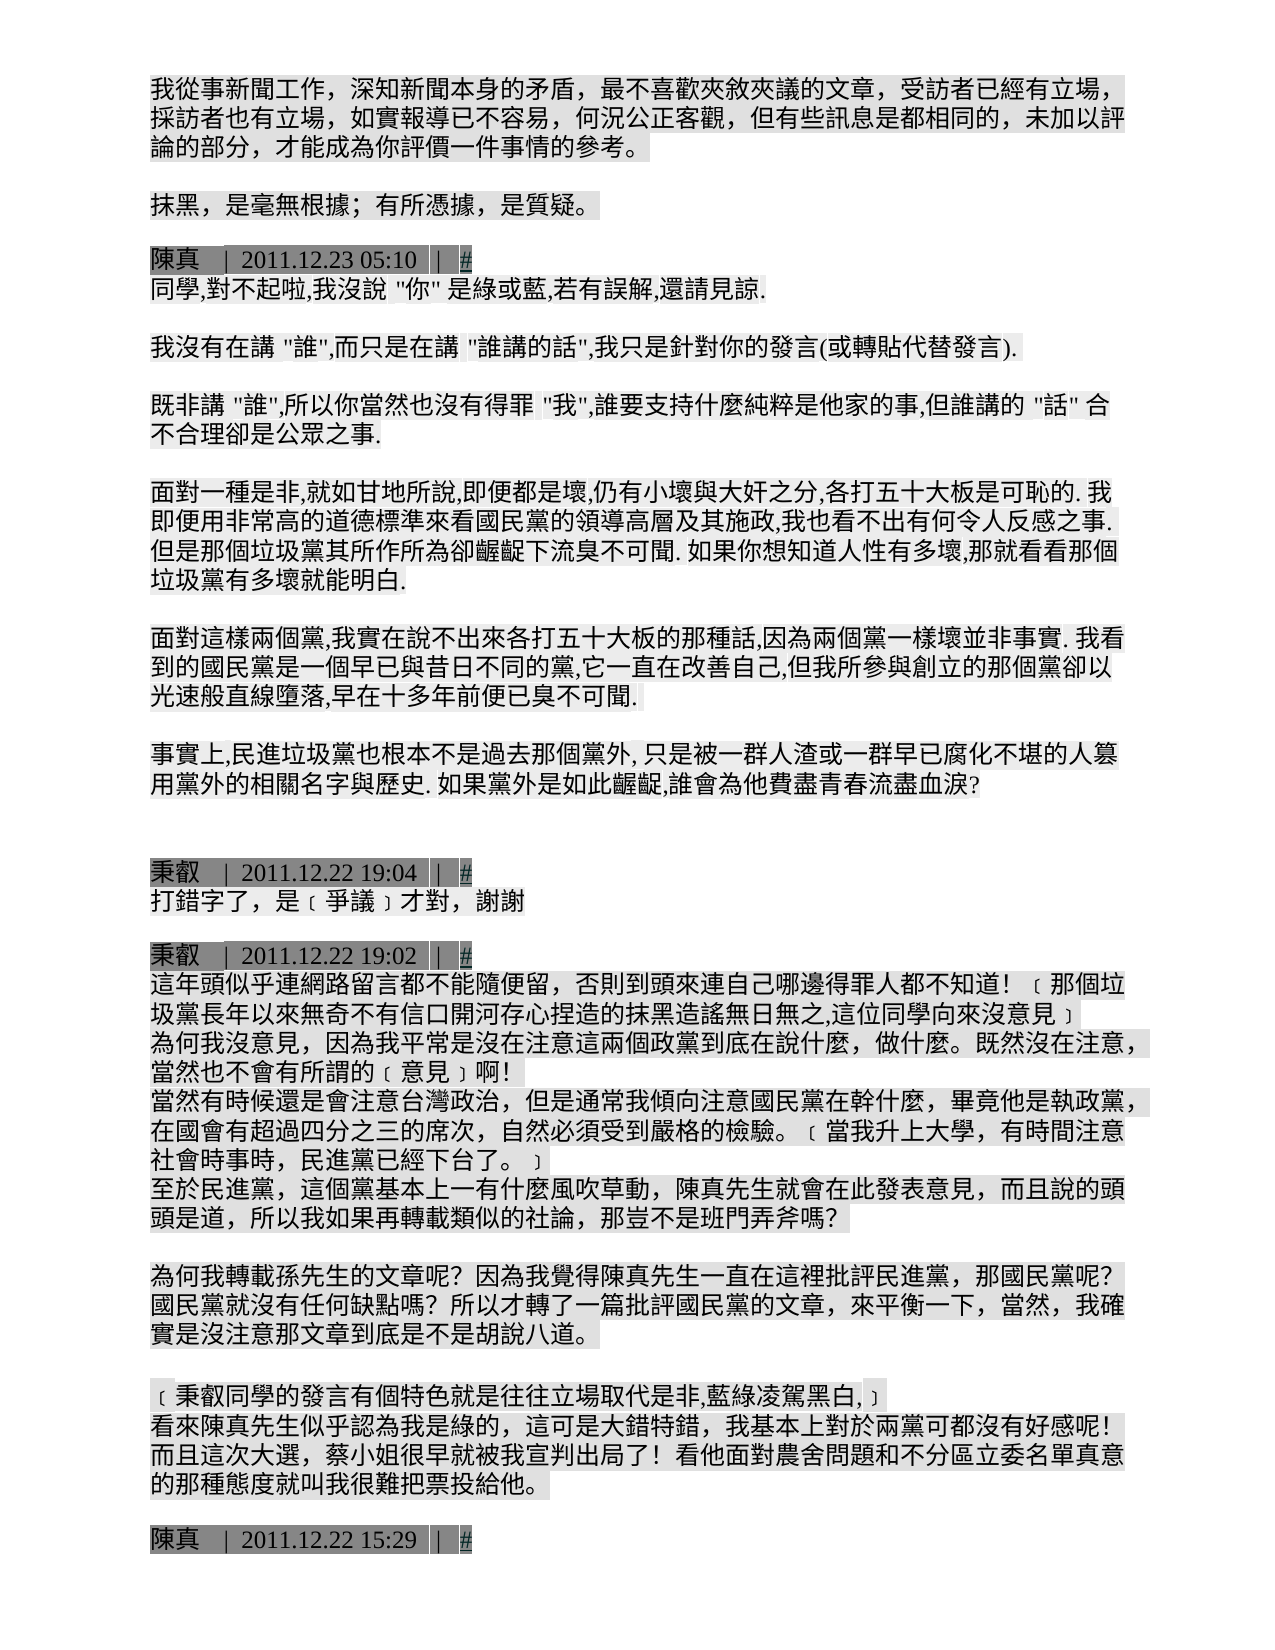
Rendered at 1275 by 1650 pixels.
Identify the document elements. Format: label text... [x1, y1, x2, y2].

text 陳真 | 2011.12.23 05:10 | # [150, 245, 1125, 275]
text 這年頭似乎連網路留言都不能隨便留，否則到頭來連自己哪邊得罪人都不知道！﹝那個垃圾黨長年以來無奇不有信口開河存心捏造的抹黑造謠無日無之,這位同學向來沒意見﹞ 為何我沒意見，因為我平常是沒在注意這兩個政黨到底在說什麼，做什麼。既然沒在注意，當然也不會有所謂的﹝意見﹞啊！ 當然有時候還是會注意台灣政治，但是通常我傾向注意國民黨在幹什麼，畢竟他是執政黨，在國會有超過四分之三的席次，自然必須受到嚴格的檢驗。﹝當我升上大學，有時間注意社會時事時，民進黨已經下台了。﹞ 至於民進黨，這個黨基本上一有什麼風吹草動，陳真先生就會在此發表意見，而且說的頭頭是道，所以我如果再轉載類似的社論，那豈不是班門弄斧嗎？ 為何我轉載孫先生的文章呢？因為我覺得陳真先生一直在這裡批評民進黨，那國民黨呢？國民黨就沒有任何缺點嗎？所以才轉了一篇批評國民黨的文章，來平衡一下，當然，我確實是沒注意那文章到底是不是胡說八道。 ﹝秉叡同學的發言有個特色就是往往立場取代是非,藍綠凌駕黑白,﹞ 看來陳真先生似乎認為我是綠的，這可是大錯特錯，我基本上對於兩黨可都沒有好感呢！而且這次大選，蔡小姐很早就被我宣判出局了！看他面對農舍問題和不分區立委名單真意的那種態度就叫我很難把票投給他。 [150, 971, 1125, 1500]
text 我從事新聞工作，深知新聞本身的矛盾，最不喜歡夾敘夾議的文章，受訪者已經有立場，採訪者也有立場，如實報導已不容易，何況公正客觀，但有些訊息是都相同的，未加以評論的部分，才能成為你評價一件事情的參考。 抹黑，是毫無根據；有所憑據，是質疑。 [150, 75, 1125, 220]
text 同學,對不起啦,我沒說 "你" 是綠或藍,若有誤解,還請見諒. 我沒有在講 "誰",而只是在講 "誰講的話",我只是針對你的發言(或轉貼代替發言). 既非講 "誰",所以你當然也沒有得罪 "我",誰要支持什麼純粹是他家的事,但誰講的 "話" 合不合理卻是公眾之事. 面對一種是非,就如甘地所說,即便都是壞,仍有小壞與大奸之分,各打五十大板是可恥的. 我即便用非常高的道德標準來看國民黨的領導高層及其施政,我也看不出有何令人反感之事. 但是那個垃圾黨其所作所為卻齷齪下流臭不可聞. 如果你想知道人性有多壞,那就看看那個垃圾黨有多壞就能明白. 面對這樣兩個黨,我實在說不出來各打五十大板的那種話,因為兩個黨一樣壞並非事實. 我看到的國民黨是一個早已與昔日不同的黨,它一直在改善自己,但我所參與創立的那個黨卻以光速般直線墮落,早在十多年前便已臭不可聞. 事實上,民進垃圾黨也根本不是過去那個黨外, 只是被一群人渣或一群早已腐化不堪的人篡用黨外的相關名字與歷史. 如果黨外是如此齷齪,誰會為他費盡青春流盡血淚? [150, 275, 1125, 799]
text 秉叡 | 2011.12.22 19:04 | # [150, 858, 1125, 887]
text 秉叡 | 2011.12.22 19:02 | # [150, 941, 1125, 971]
text 陳真 | 2011.12.22 15:29 | # [150, 1525, 1125, 1554]
text 打錯字了，是﹝爭議﹞才對，謝謝 [150, 887, 1125, 916]
